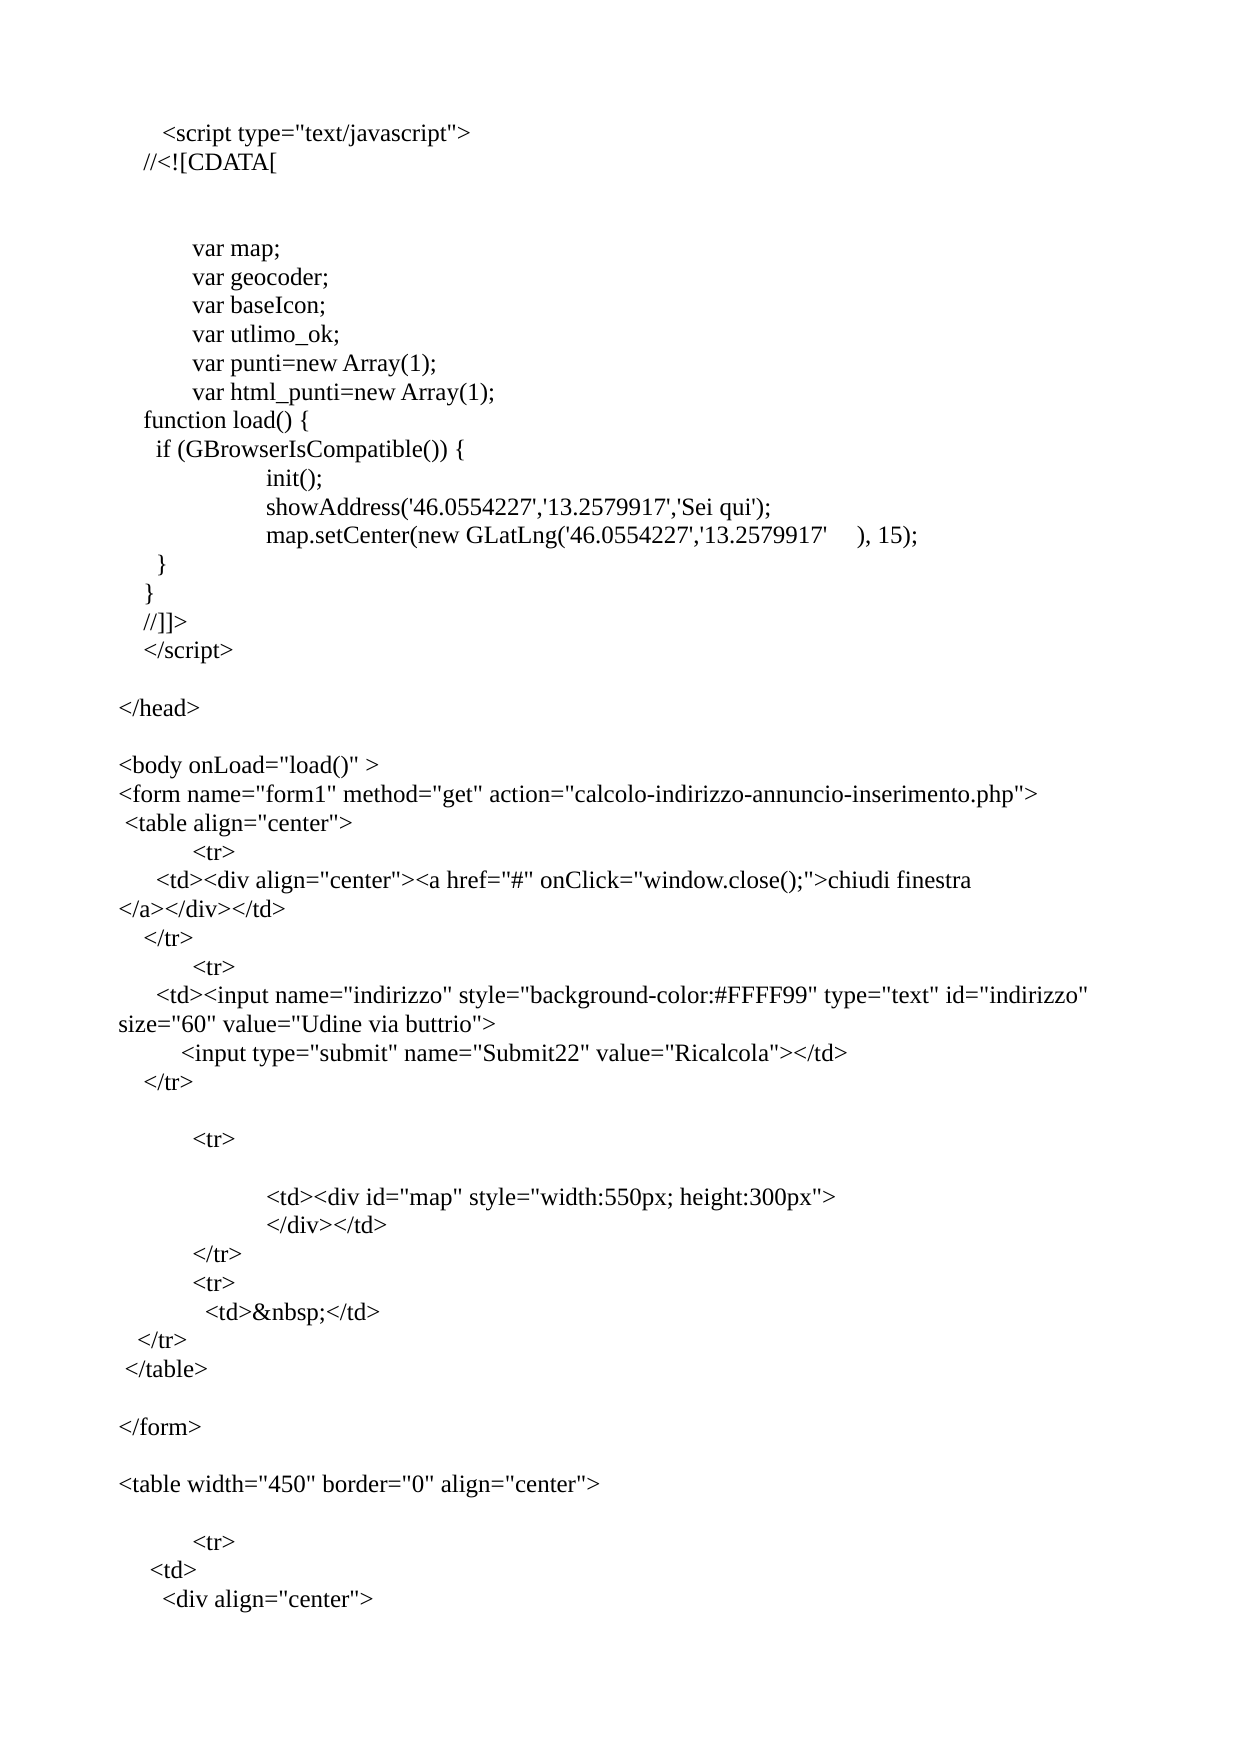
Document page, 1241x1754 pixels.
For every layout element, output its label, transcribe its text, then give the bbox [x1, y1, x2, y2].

text <script type="text/javascript"> //<![CDATA[ var map; var geocoder; var baseIcon; var utlimo_ok; var punti=new Array(1); var html_punti=new Array(1); function load() { if (GBrowserIsCompatible()) { init(); showAddress('46.0554227','13.2579917','Sei qui'); map.setCenter(new GLatLng('46.0554227','13.2579917' ), 15); } } //]]> </script> </head> <body onLoad="load()" > <form name="form1" method="get" action="calcolo-indirizzo-annuncio-inserimento.php"> <table align="center"> <tr> <td><div align="center"><a href="#" onClick="window.close();">chiudi finestra </a></div></td> </tr> <tr> <td><input name="indirizzo" style="background-color:#FFFF99" type="text" id="indirizzo" size="60" value="Udine via buttrio"> <input type="submit" name="Submit22" value="Ricalcola"></td> </tr> <tr> <td><div id="map" style="width:550px; height:300px"> </div></td> </tr> <tr> <td>&nbsp;</td> </tr> </table> </form> <table width="450" border="0" align="center"> <tr> <td> <div align="center"> [118, 118, 1122, 1613]
